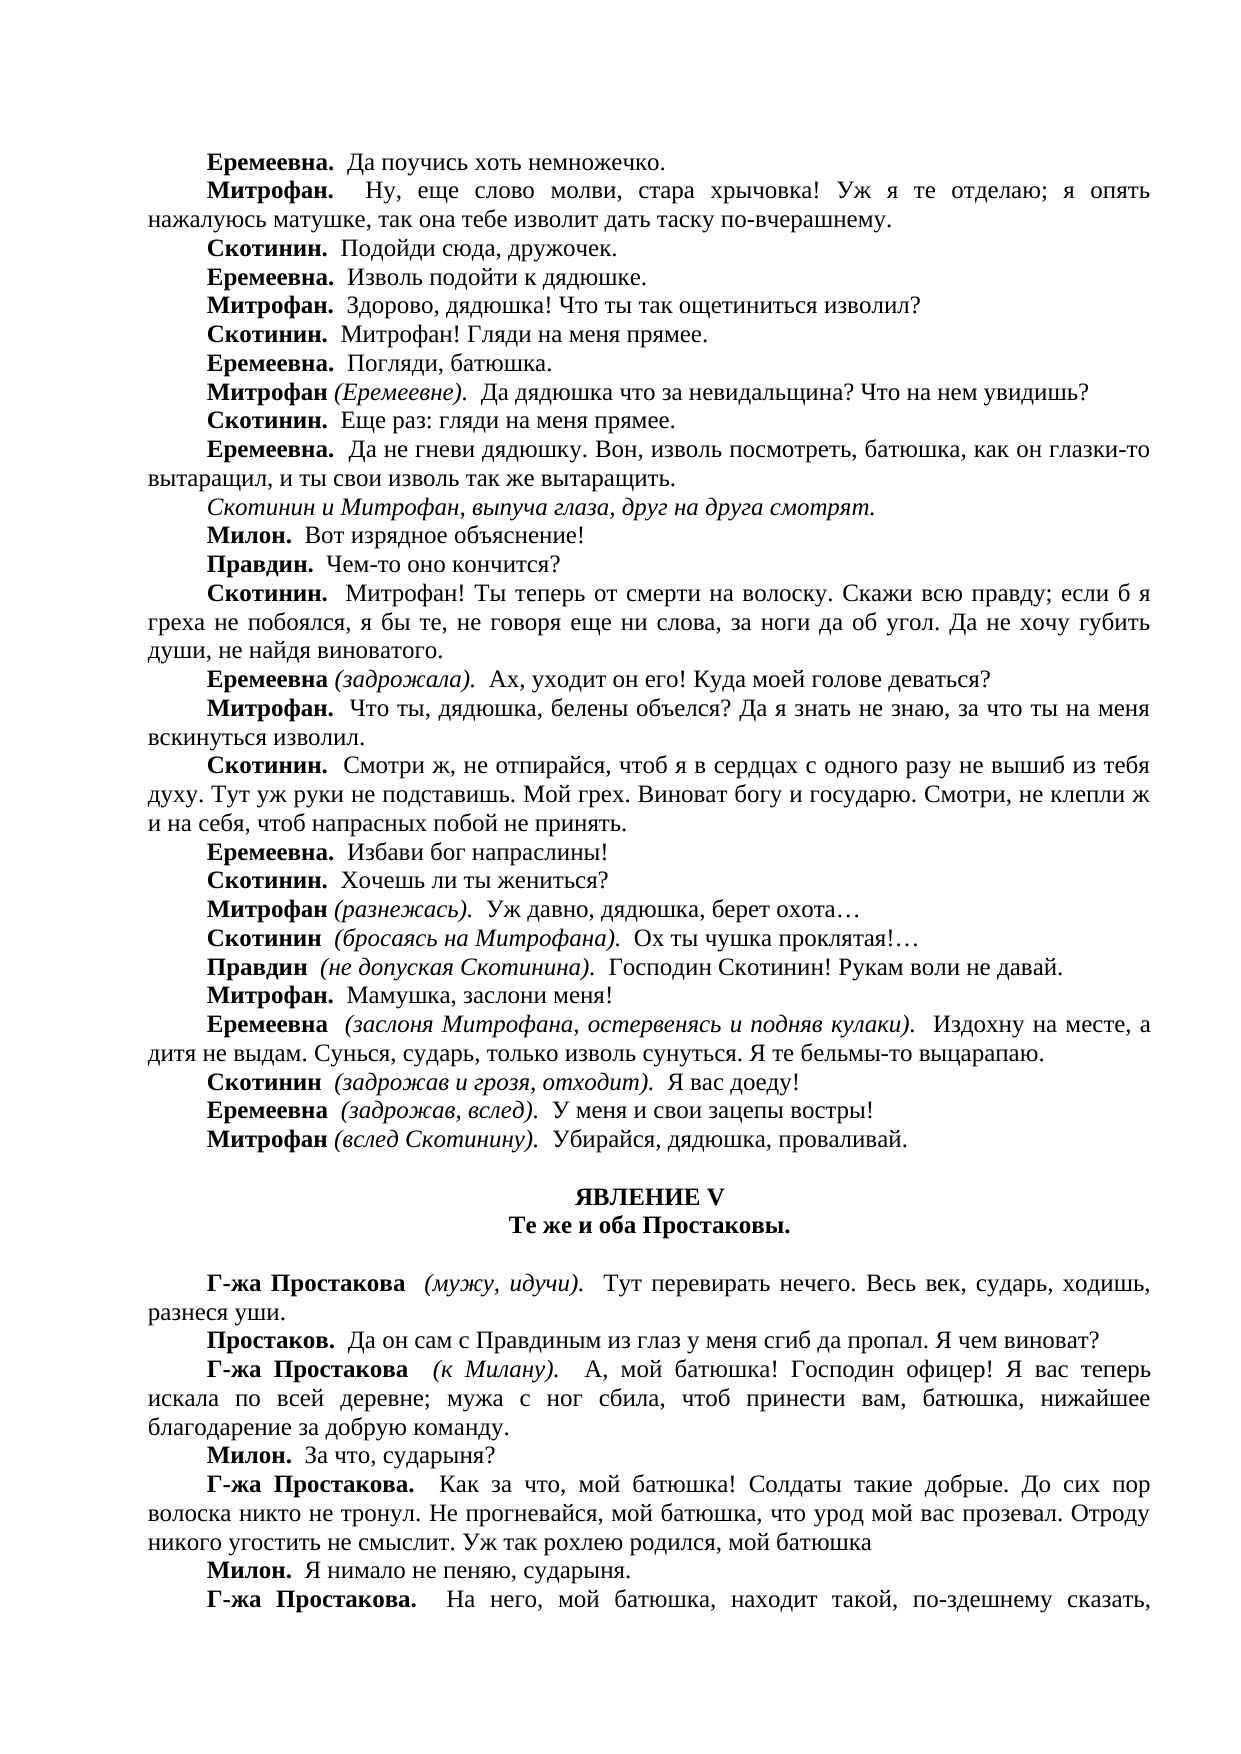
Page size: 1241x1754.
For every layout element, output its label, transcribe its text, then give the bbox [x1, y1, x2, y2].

text Скотинин (задрожав и грозя, отходит). Я вас доеду! [148, 1067, 1152, 1096]
text Г-жа Простакова. На него, мой батюшка, находит такой, по-здешнему сказать, [148, 1584, 1152, 1613]
text Правдин. Чем-то оно кончится? [148, 549, 1152, 578]
text Митрофан. Что ты, дядюшка, белены объелся? Да я знать не знаю, за что ты на меня вскинуться изволил. [148, 693, 1152, 751]
text Митрофан. Мамушка, заслони меня! [148, 981, 1152, 1009]
text Митрофан (вслед Скотинину). Убирайся, дядюшка, проваливай. [148, 1124, 1152, 1153]
text Еремеевна. Да поучись хоть немножечко. [148, 147, 1152, 176]
text Милон. Вот изрядное объяснение! [148, 521, 1152, 549]
text Еремеевна. Погляди, батюшка. [148, 348, 1152, 377]
text Еpeмеевна (заслоня Митрофана, остервенясь и подняв кулаки). Издохну на месте, а дитя не выдам. Сунься, сударь, только изволь сунуться. Я те бельмы-то выцарапаю. [148, 1009, 1152, 1067]
text Еремеевна. Изволь подойти к дядюшке. [148, 262, 1152, 291]
text Скотинин. Митрофан! Гляди на меня прямее. [148, 319, 1152, 348]
text Скотинин (бросаясь на Митрофана). Ох ты чушка проклятая!… [148, 923, 1152, 952]
text Скотинин. Митрофан! Ты теперь от смерти на волоску. Скажи всю правду; если б я греха не побоялся, я бы те, не говоря еще ни слова, за ноги да об угол. Да не хочу губить души, не найдя виноватого. [148, 578, 1152, 664]
text Г-жа Простакова (к Милану). А, мой батюшка! Господин офицер! Я вас теперь искала по всей деревне; мужа с ног сбила, чтоб принести вам, батюшка, нижайшее благодарение за добрую команду. [148, 1354, 1152, 1441]
text Еремеевна (задрожав, вслед). У меня и свои зацепы востры! [148, 1096, 1152, 1124]
text Простаков. Да он сам с Правдиным из глаз у меня сгиб да пропал. Я чем виноват? [148, 1326, 1152, 1354]
text Митрофан. Здорово, дядюшка! Что ты так ощетиниться изволил? [148, 291, 1152, 319]
subtitle ЯВЛЕНИЕ V [148, 1182, 1152, 1211]
text Правдин (не допуская Скотинина). Господин Скотинин! Рукам воли не давай. [148, 952, 1152, 981]
text Г-жа Простакова (мужу, идучи). Тут перевирать нечего. Весь век, сударь, ходишь, разнеся уши. [148, 1268, 1152, 1326]
text Скотинин. Подойди сюда, дружочек. [148, 233, 1152, 262]
text Еремеевна. Избави бог напраслины! [148, 837, 1152, 866]
text Митрофан (Еремеевне). Да дядюшка что за невидальщина? Что на нем увидишь? [148, 377, 1152, 406]
text Милон. За что, сударыня? [148, 1441, 1152, 1469]
text Скотинин. Еще раз: гляди на меня прямее. [148, 406, 1152, 434]
text Еремеевна. Да не гневи дядюшку. Вон, изволь посмотреть, батюшка, как он глазки-то вытаращил, и ты свои изволь так же вытаращить. [148, 434, 1152, 492]
text Скотинин. Хочешь ли ты жениться? [148, 866, 1152, 894]
text Милон. Я нимало не пеняю, сударыня. [148, 1556, 1152, 1584]
text Еремеевна (задрожала). Ах, уходит он его! Куда моей голове деваться? [148, 664, 1152, 693]
text Скотинин и Митрофан, выпуча глаза, друг на друга смотрят. [148, 492, 1152, 521]
text Митрофан. Ну, еще слово молви, стара хрычовка! Уж я те отделаю; я опять нажалуюсь матушке, так она тебе изволит дать таску по-вчерашнему. [148, 176, 1152, 233]
subtitle Те же и оба Простаковы. [148, 1211, 1152, 1239]
text Митрофан (разнежась). Уж давно, дядюшка, берет охота… [148, 894, 1152, 923]
text Г-жа Простакова. Как за что, мой батюшка! Солдаты такие добрые. До сих пор волоска никто не тронул. Не прогневайся, мой батюшка, что урод мой вас прозевал. Отроду никого угостить не смыслит. Уж так рохлею родился, мой батюшка [148, 1469, 1152, 1556]
text Скотинин. Смотри ж, не отпирайся, чтоб я в сердцах с одного разу не вышиб из тебя духу. Тут уж руки не подставишь. Мой грех. Виноват богу и государю. Смотри, не клепли ж и на себя, чтоб напрасных побой не принять. [148, 751, 1152, 837]
